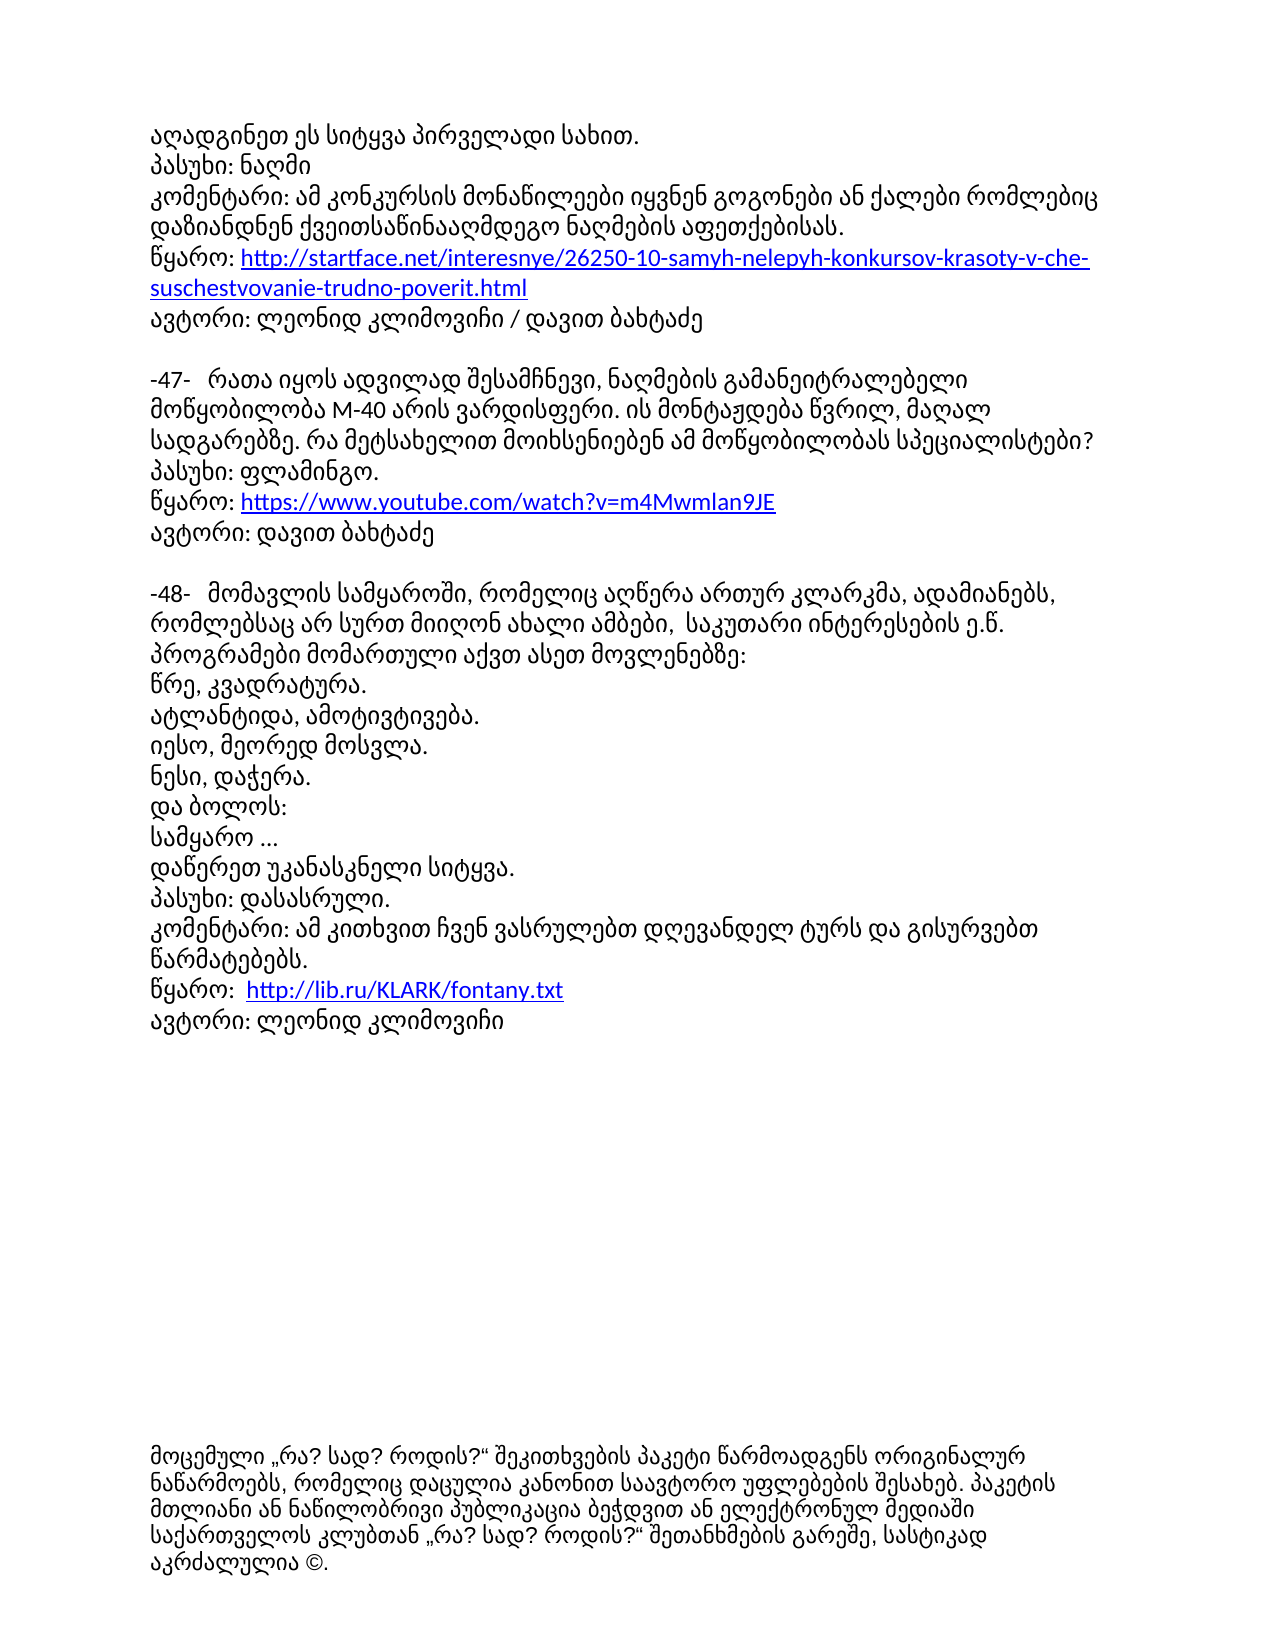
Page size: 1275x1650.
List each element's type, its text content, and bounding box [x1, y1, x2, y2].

text -47- რათა იყოს ადვილად შესამჩნევი, ნაღმების გამანეიტრალებელი მოწყობილობა M-40 არის ვარდისფერი. ის მონტაჟდება წვრილ, მაღალ სადგარებზე. რა მეტსახელით მოიხსენიებენ ამ მოწყობილობას სპეციალისტები? პასუხი: ფლამინგო. წყარო: https://www.youtube.com/watch?v=m4Mwmlan9JE ავტორი: დავით ბახტაძე [150, 364, 1125, 547]
text აღადგინეთ ეს სიტყვა პირველადი სახით. პასუხი: ნაღმი კომენტარი: ამ კონკურსის მონაწილეები იყვნენ გოგონები ან ქალები რომლებიც დაზიანდნენ ქვეითსაწინააღმდეგო ნაღმების აფეთქებისას. წყარო: http://startface.net/interesnye/26250-10-samyh-nelepyh-konkursov-krasoty-v-che-suschestvovanie-trudno-poverit.html ავტორი: ლეონიდ კლიმოვიჩი / დავით ბახტაძე [150, 120, 1125, 334]
text -48- მომავლის სამყაროში, რომელიც აღწერა ართურ კლარკმა, ადამიანებს, რომლებსაც არ სურთ მიიღონ ახალი ამბები, საკუთარი ინტერესების ე.წ. პროგრამები მომართული აქვთ ასეთ მოვლენებზე: წრე, კვადრატურა. ატლანტიდა, ამოტივტივება. იესო, მეორედ მოსვლა. ნესი, დაჭერა. და ბოლოს: სამყარო ... დაწერეთ უკანასკნელი სიტყვა. პასუხი: დასასრული. კომენტარი: ამ კითხვით ჩვენ ვასრულებთ დღევანდელ ტურს და გისურვებთ წარმატებებს. წყარო: http://lib.ru/KLARK/fontany.txt ავტორი: ლეონიდ კლიმოვიჩი [150, 578, 1125, 1036]
